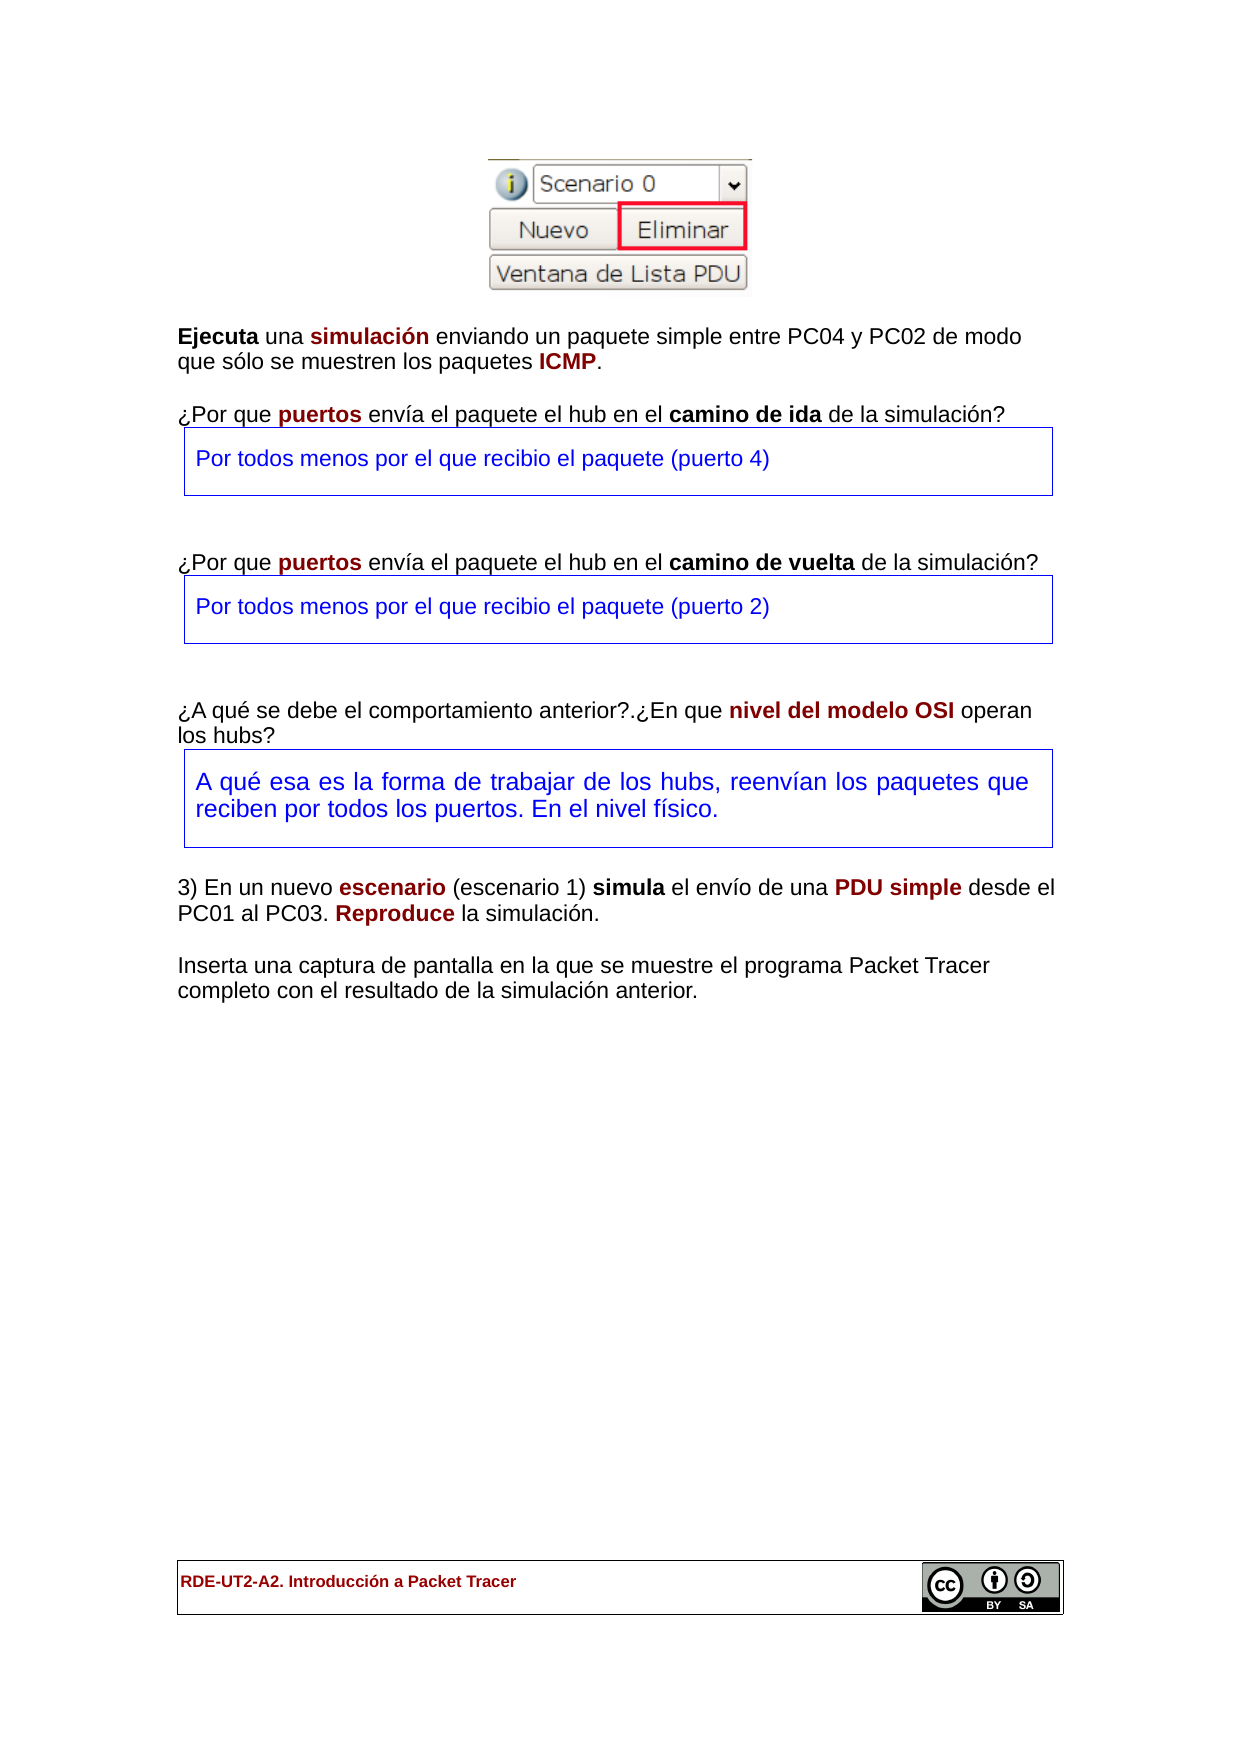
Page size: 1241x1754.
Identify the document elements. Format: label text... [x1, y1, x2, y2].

text ¿A qué se debe el comportamiento anterior?.¿En que nivel del modelo OSI operan los hubs? [177, 697, 1063, 749]
text Ejecuta una simulación enviando un paquete simple entre PC04 y PC02 de modo que sólo se muestren los paquetes ICMP. [177, 323, 1063, 375]
picture [488, 159, 753, 297]
picture [922, 1562, 1060, 1612]
text ¿Por que puertos envía el paquete el hub en el camino de vuelta de la simulación? [177, 549, 1063, 575]
table_header A qué esa es la forma de trabajar de los hubs, reenvían los paquetes que reciben por todos los puertos. En el nivel físico. [185, 750, 1052, 847]
text Inserta una captura de pantalla en la que se muestre el programa Packet Tracer completo con el resultado de la simulación anterior. [177, 952, 1063, 1004]
table_header Por todos menos por el que recibio el paquete (puerto 4) [185, 428, 1052, 495]
table_header Por todos menos por el que recibio el paquete (puerto 2) [185, 576, 1052, 643]
text 3) En un nuevo escenario (escenario 1) simula el envío de una PDU simple desde el PC01 al PC03. Reproduce la simulación. [177, 874, 1063, 926]
text ¿Por que puertos envía el paquete el hub en el camino de ida de la simulación? [177, 401, 1063, 427]
